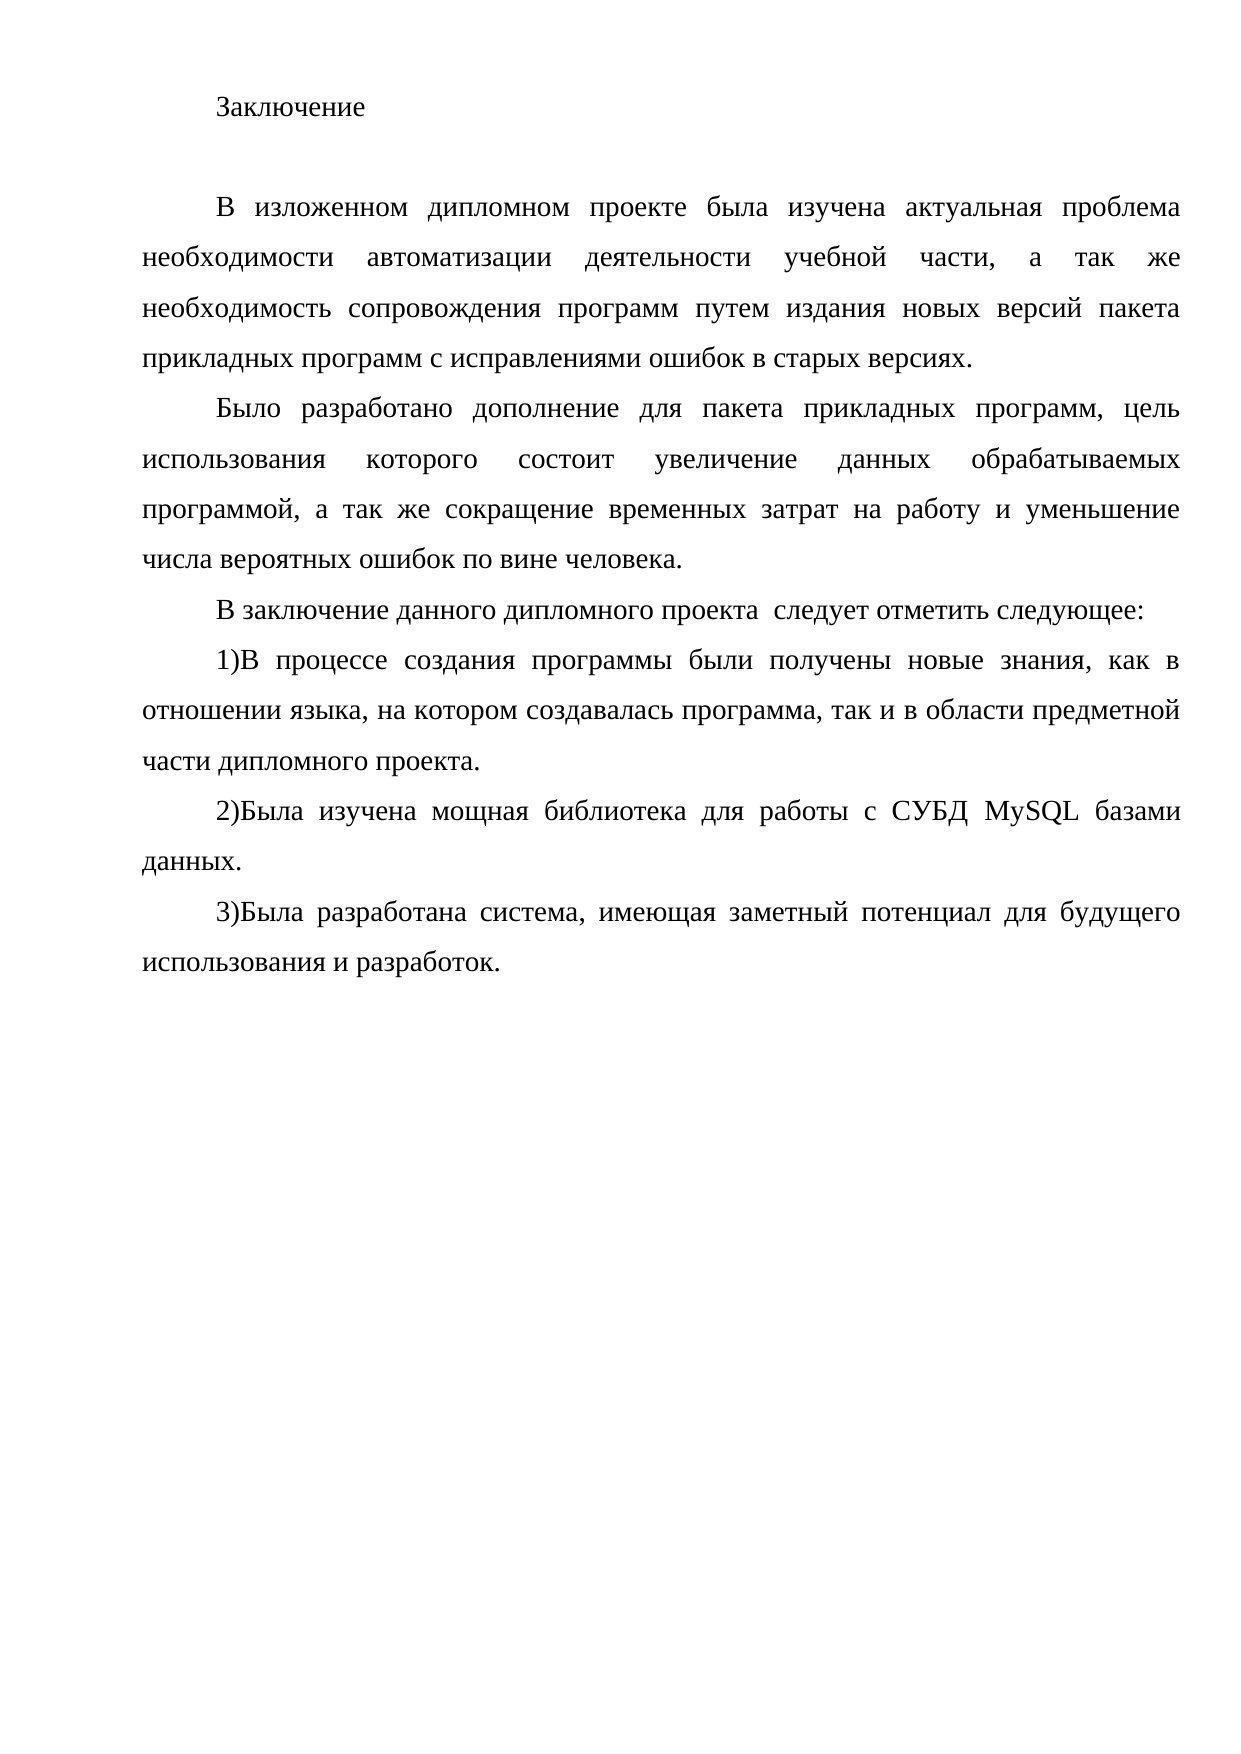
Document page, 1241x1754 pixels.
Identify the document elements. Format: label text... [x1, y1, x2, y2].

text В заключение данного дипломного проекта следует отметить следующее: [142, 592, 1181, 625]
text В изложенном дипломном проекте была изучена актуальная проблема необходимости автоматизации деятельности учебной части, а так же необходимость сопровождения программ путем издания новых версий пакета прикладных программ с исправлениями ошибок в старых версиях. [142, 189, 1181, 374]
text 3)Была разработана система, имеющая заметный потенциал для будущего использования и разработок. [142, 894, 1181, 977]
text 1)В процессе создания программы были получены новые знания, как в отношении языка, на котором создавалась программа, так и в области предметной части дипломного проекта. [142, 642, 1181, 776]
text Заключение [142, 89, 1181, 122]
text Было разработано дополнение для пакета прикладных программ, цель использования которого состоит увеличение данных обрабатываемых программой, а так же сокращение временных затрат на работу и уменьшение числа вероятных ошибок по вине человека. [142, 391, 1181, 575]
text 2)Была изучена мощная библиотека для работы с СУБД MySQL базами данных. [142, 793, 1181, 877]
